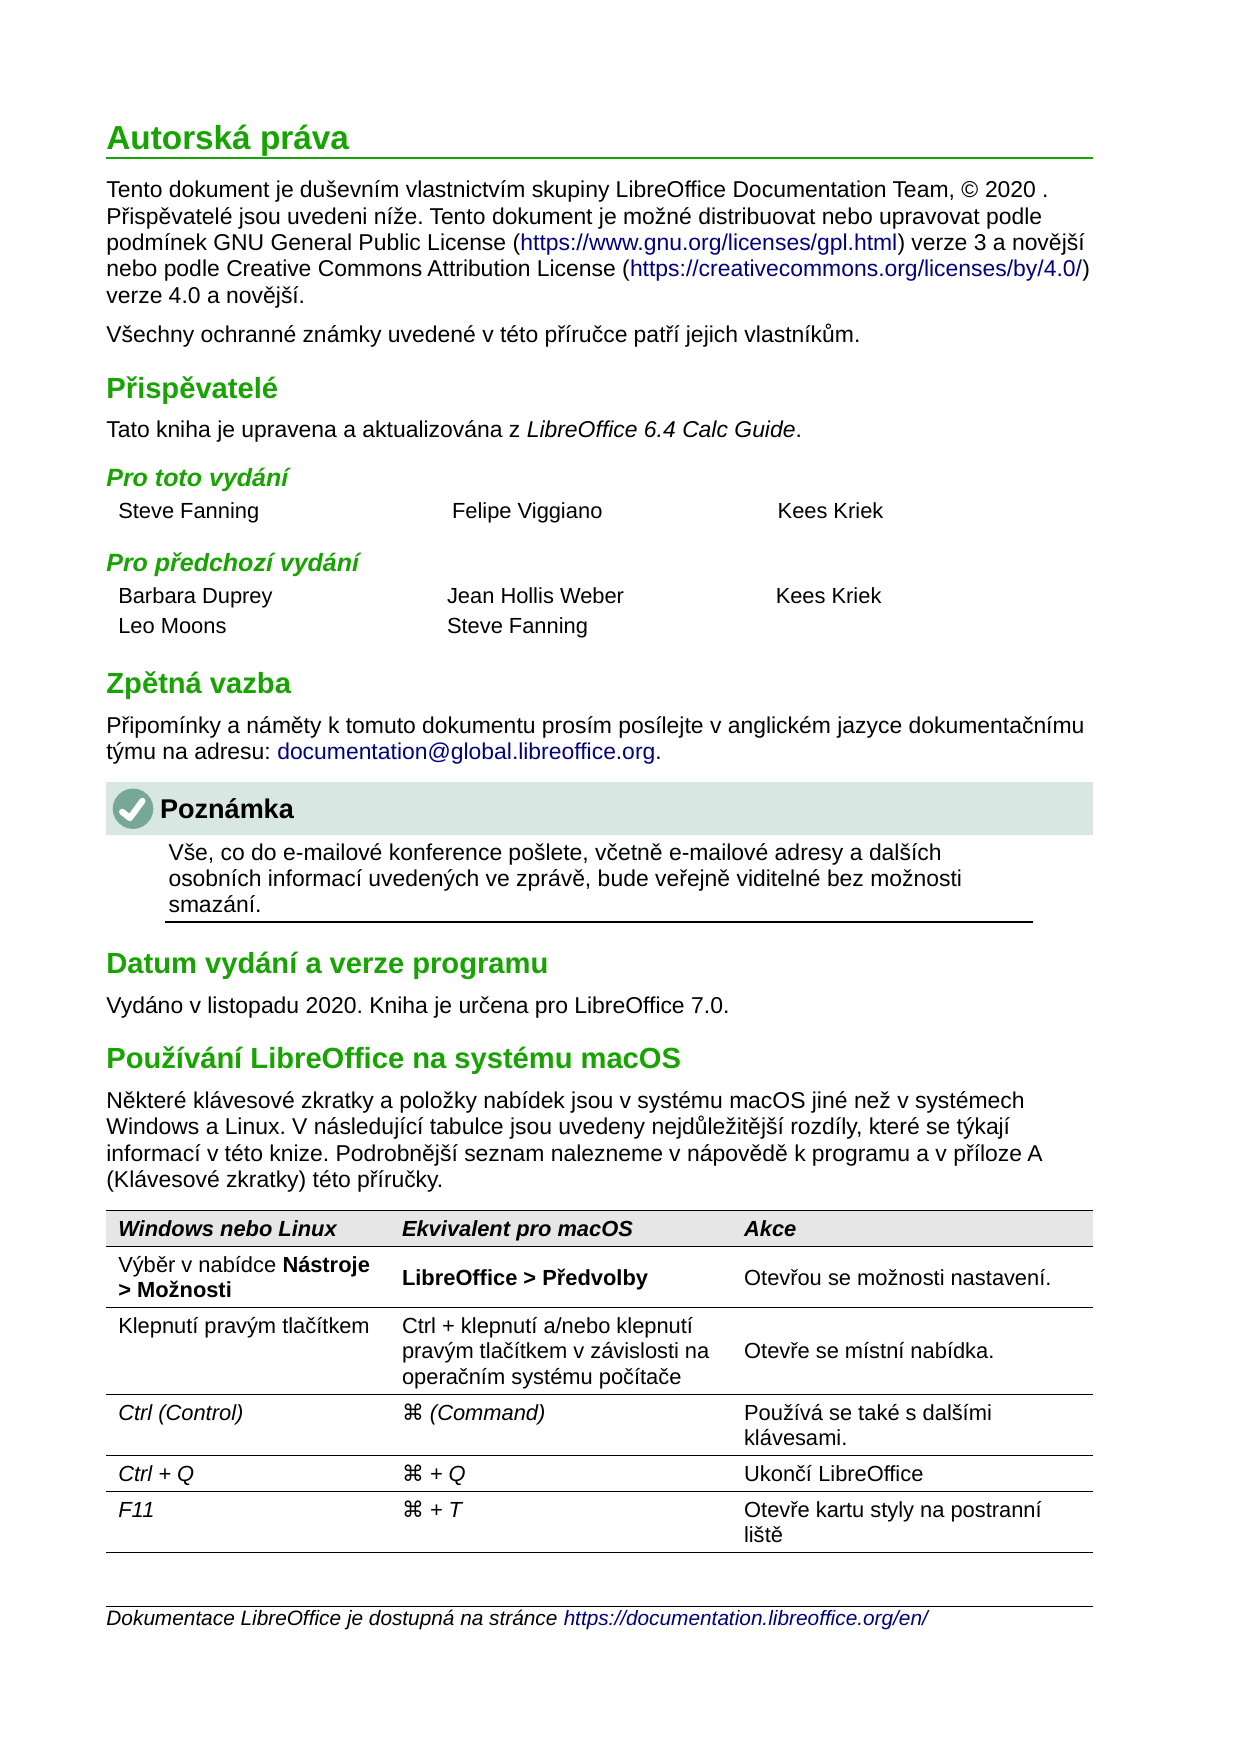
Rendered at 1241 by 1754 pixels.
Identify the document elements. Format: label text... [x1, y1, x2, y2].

table_cell Používá se také s dalšími klávesami. [732, 1395, 1093, 1454]
table_header Windows nebo Linux [106, 1211, 390, 1246]
subtitle Poznámka [106, 782, 1093, 835]
subtitle Zpětná vazba [106, 666, 1093, 700]
table_header Ekvivalent pro macOS [390, 1211, 732, 1246]
text Tato kniha je upravena a aktualizována z LibreOffice 6.4 Calc Guide. [106, 416, 1093, 442]
subtitle Pro předchozí vydání [106, 548, 1093, 577]
subtitle Pro toto vydání [106, 463, 1093, 492]
table_cell Leo Moons [106, 613, 435, 643]
text Připomínky a náměty k tomuto dokumentu prosím posílejte v anglickém jazyce dokumentačnímu týmu na adresu: documentation@global.libreoffice.org. [106, 712, 1093, 764]
table_cell Steve Fanning [435, 613, 764, 643]
table_header Barbara Duprey [106, 583, 435, 613]
subtitle Přispěvatelé [106, 371, 1093, 404]
table_cell ⌘ + Q [390, 1456, 732, 1491]
text Tento dokument je duševním vlastnictvím skupiny LibreOffice Documentation Team, © 2020 . Přispěvatelé jsou uvedeni níže. Tento dokument je možné distribuovat nebo upravovat podle podmínek GNU General Public License (https://www.gnu.org/licenses/gpl.html) verze 3 a novější nebo podle Creative Commons Attribution License (https://creativecommons.org/licenses/by/4.0/) verze 4.0 a novější. [106, 176, 1093, 308]
text Všechny ochranné známky uvedené v této příručce patří jejich vlastníkům. [106, 321, 1093, 347]
subtitle Používání LibreOffice na systému macOS [106, 1042, 1093, 1075]
table_header Jean Hollis Weber [435, 583, 764, 613]
table_header Akce [732, 1211, 1093, 1246]
table_cell ⌘ (Command) [390, 1395, 732, 1454]
subtitle Datum vydání a verze programu [106, 946, 1093, 980]
table_header Steve Fanning [106, 498, 440, 527]
text Vše, co do e-mailové konference pošlete, včetně e-mailové adresy a dalších osobních informací uvedených ve zprávě, bude veřejně viditelné bez možnosti smazání. [165, 835, 1033, 921]
table_cell F11 [106, 1492, 390, 1552]
table_header Felipe Viggiano [440, 498, 766, 527]
table_cell ⌘ + T [390, 1492, 732, 1552]
table_header Kees Kriek [766, 498, 1093, 527]
table_cell LibreOffice > Předvolby [390, 1247, 732, 1307]
text Vydáno v listopadu 2020. Kniha je určena pro LibreOffice 7.0. [106, 992, 1093, 1018]
table_cell Výběr v nabídce Nástroje > Možnosti [106, 1247, 390, 1307]
table_cell Otevře se místní nabídka. [732, 1308, 1093, 1393]
table_cell [764, 613, 1093, 643]
table_cell Ctrl (Control) [106, 1395, 390, 1454]
table_cell Otevře kartu styly na postranní liště [732, 1492, 1093, 1552]
table_cell Ctrl + klepnutí a/nebo klepnutí pravým tlačítkem v závislosti na operačním systému počítače [390, 1308, 732, 1393]
table_cell Otevřou se možnosti nastavení. [732, 1247, 1093, 1307]
table_header Kees Kriek [764, 583, 1093, 613]
text Některé klávesové zkratky a položky nabídek jsou v systému macOS jiné než v systémech Windows a Linux. V následující tabulce jsou uvedeny nejdůležitější rozdíly, které se týkají informací v této knize. Podrobnější seznam nalezneme v nápovědě k programu a v příloze A (Klávesové zkratky) této příručky. [106, 1087, 1093, 1192]
subtitle Autorská práva [106, 118, 1093, 157]
table_cell Klepnutí pravým tlačítkem [106, 1308, 390, 1393]
table_cell Ukončí LibreOffice [732, 1456, 1093, 1491]
table_cell Ctrl + Q [106, 1456, 390, 1491]
